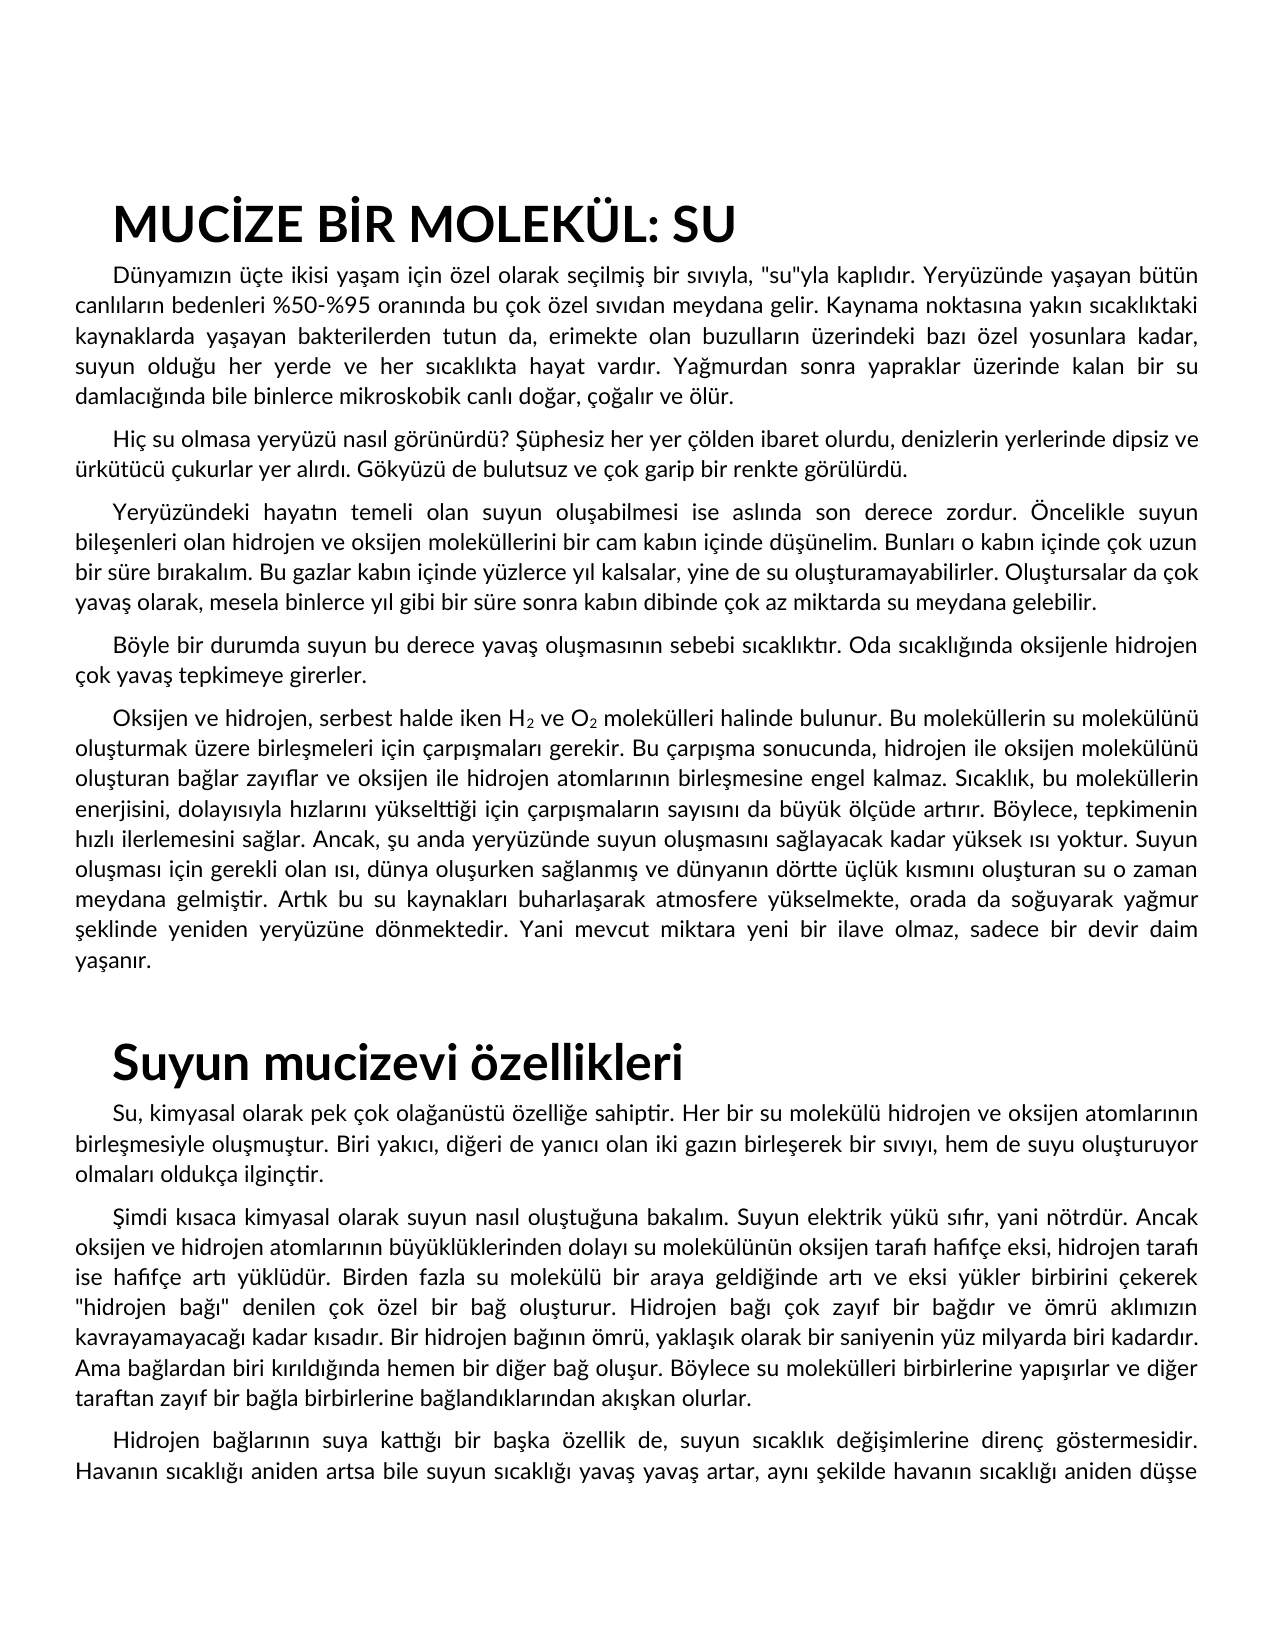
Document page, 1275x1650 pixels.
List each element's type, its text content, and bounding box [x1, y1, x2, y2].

text Su, kimyasal olarak pek çok olağanüstü özelliğe sahiptir. Her bir su molekülü hidrojen ve oksijen atomlarının birleşmesiyle oluşmuştur. Biri yakıcı, diğeri de yanıcı olan iki gazın birleşerek bir sıvıyı, hem de suyu oluşturuyor olmaları oldukça ilginçtir. [75, 1099, 1200, 1187]
text Hiç su olmasa yeryüzü nasıl görünürdü? Şüphesiz her yer çölden ibaret olurdu, denizlerin yerlerinde dipsiz ve ürkütücü çukurlar yer alırdı. Gökyüzü de bulutsuz ve çok garip bir renkte görülürdü. [75, 424, 1200, 482]
text Böyle bir durumda suyun bu derece yavaş oluşmasının sebebi sıcaklıktır. Oda sıcaklığında oksijenle hidrojen çok yavaş tepkimeye girerler. [75, 631, 1200, 688]
subtitle Suyun mucizevi özellikleri [112, 1031, 1200, 1091]
text Dünyamızın üçte ikisi yaşam için özel olarak seçilmiş bir sıvıyla, "su"yla kaplıdır. Yeryüzünde yaşayan bütün canlıların bedenleri %50-%95 oranında bu çok özel sıvıdan meydana gelir. Kaynama noktasına yakın sıcaklıktaki kaynaklarda yaşayan bakterilerden tutun da, erimekte olan buzulların üzerindeki bazı özel yosunlara kadar, suyun olduğu her yerde ve her sıcaklıkta hayat vardır. Yağmurdan sonra yapraklar üzerinde kalan bir su damlacığında bile binlerce mikroskobik canlı doğar, çoğalır ve ölür. [75, 261, 1200, 409]
text Yeryüzündeki hayatın temeli olan suyun oluşabilmesi ise aslında son derece zordur. Öncelikle suyun bileşenleri olan hidrojen ve oksijen moleküllerini bir cam kabın içinde düşünelim. Bunları o kabın içinde çok uzun bir süre bırakalım. Bu gazlar kabın içinde yüzlerce yıl kalsalar, yine de su oluşturamayabilirler. Oluştursalar da çok yavaş olarak, mesela binlerce yıl gibi bir süre sonra kabın dibinde çok az miktarda su meydana gelebilir. [75, 497, 1200, 616]
subtitle MUCİZE BİR MOLEKÜL: SU [112, 193, 1200, 253]
text Şimdi kısaca kimyasal olarak suyun nasıl oluştuğuna bakalım. Suyun elektrik yükü sıfır, yani nötrdür. Ancak oksijen ve hidrojen atomlarının büyüklüklerinden dolayı su molekülünün oksijen tarafı hafifçe eksi, hidrojen tarafı ise hafifçe artı yüklüdür. Birden fazla su molekülü bir araya geldiğinde artı ve eksi yükler birbirini çekerek "hidrojen bağı" denilen çok özel bir bağ oluşturur. Hidrojen bağı çok zayıf bir bağdır ve ömrü aklımızın kavrayamayacağı kadar kısadır. Bir hidrojen bağının ömrü, yaklaşık olarak bir saniyenin yüz milyarda biri kadardır. Ama bağlardan biri kırıldığında hemen bir diğer bağ oluşur. Böylece su molekülleri birbirlerine yapışırlar ve diğer taraftan zayıf bir bağla birbirlerine bağlandıklarından akışkan olurlar. [75, 1202, 1200, 1411]
text Hidrojen bağlarının suya kattığı bir başka özellik de, suyun sıcaklık değişimlerine direnç göstermesidir. Havanın sıcaklığı aniden artsa bile suyun sıcaklığı yavaş yavaş artar, aynı şekilde havanın sıcaklığı aniden düşse [75, 1426, 1200, 1484]
text Oksijen ve hidrojen, serbest halde iken H2 ve O2 molekülleri halinde bulunur. Bu moleküllerin su molekülünü oluşturmak üzere birleşmeleri için çarpışmaları gerekir. Bu çarpışma sonucunda, hidrojen ile oksijen molekülünü oluşturan bağlar zayıflar ve oksijen ile hidrojen atomlarının birleşmesine engel kalmaz. Sıcaklık, bu moleküllerin enerjisini, dolayısıyla hızlarını yükselttiği için çarpışmaların sayısını da büyük ölçüde artırır. Böylece, tepkimenin hızlı ilerlemesini sağlar. Ancak, şu anda yeryüzünde suyun oluşmasını sağlayacak kadar yüksek ısı yoktur. Suyun oluşması için gerekli olan ısı, dünya oluşurken sağlanmış ve dünyanın dörtte üçlük kısmını oluşturan su o zaman meydana gelmiştir. Artık bu su kaynakları buharlaşarak atmosfere yükselmekte, orada da soğuyarak yağmur şeklinde yeniden yeryüzüne dönmektedir. Yani mevcut miktara yeni bir ilave olmaz, sadece bir devir daim yaşanır. [75, 704, 1200, 973]
